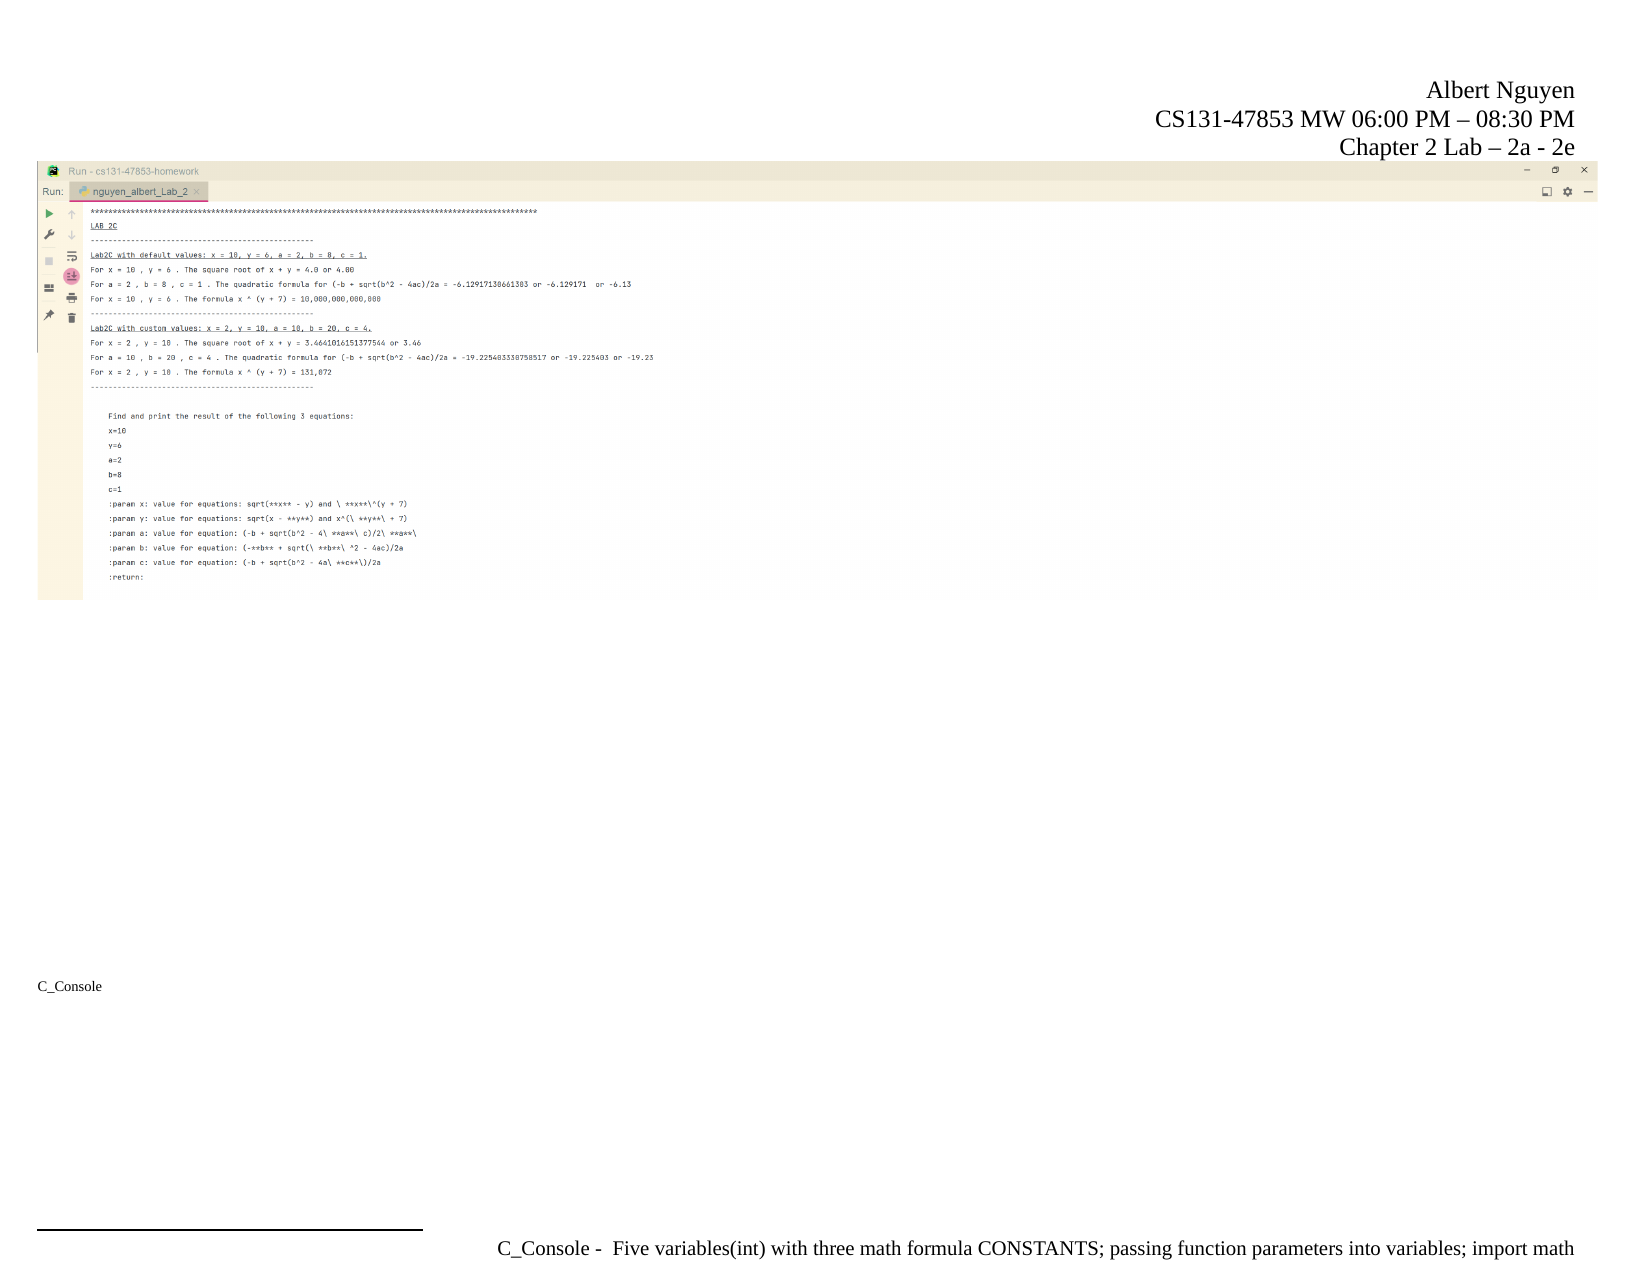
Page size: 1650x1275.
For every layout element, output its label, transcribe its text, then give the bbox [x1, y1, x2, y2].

text - Five variables(int) with three math formula CONSTANTS; passing function parameters into variables; import math [37, 1236, 1575, 1260]
